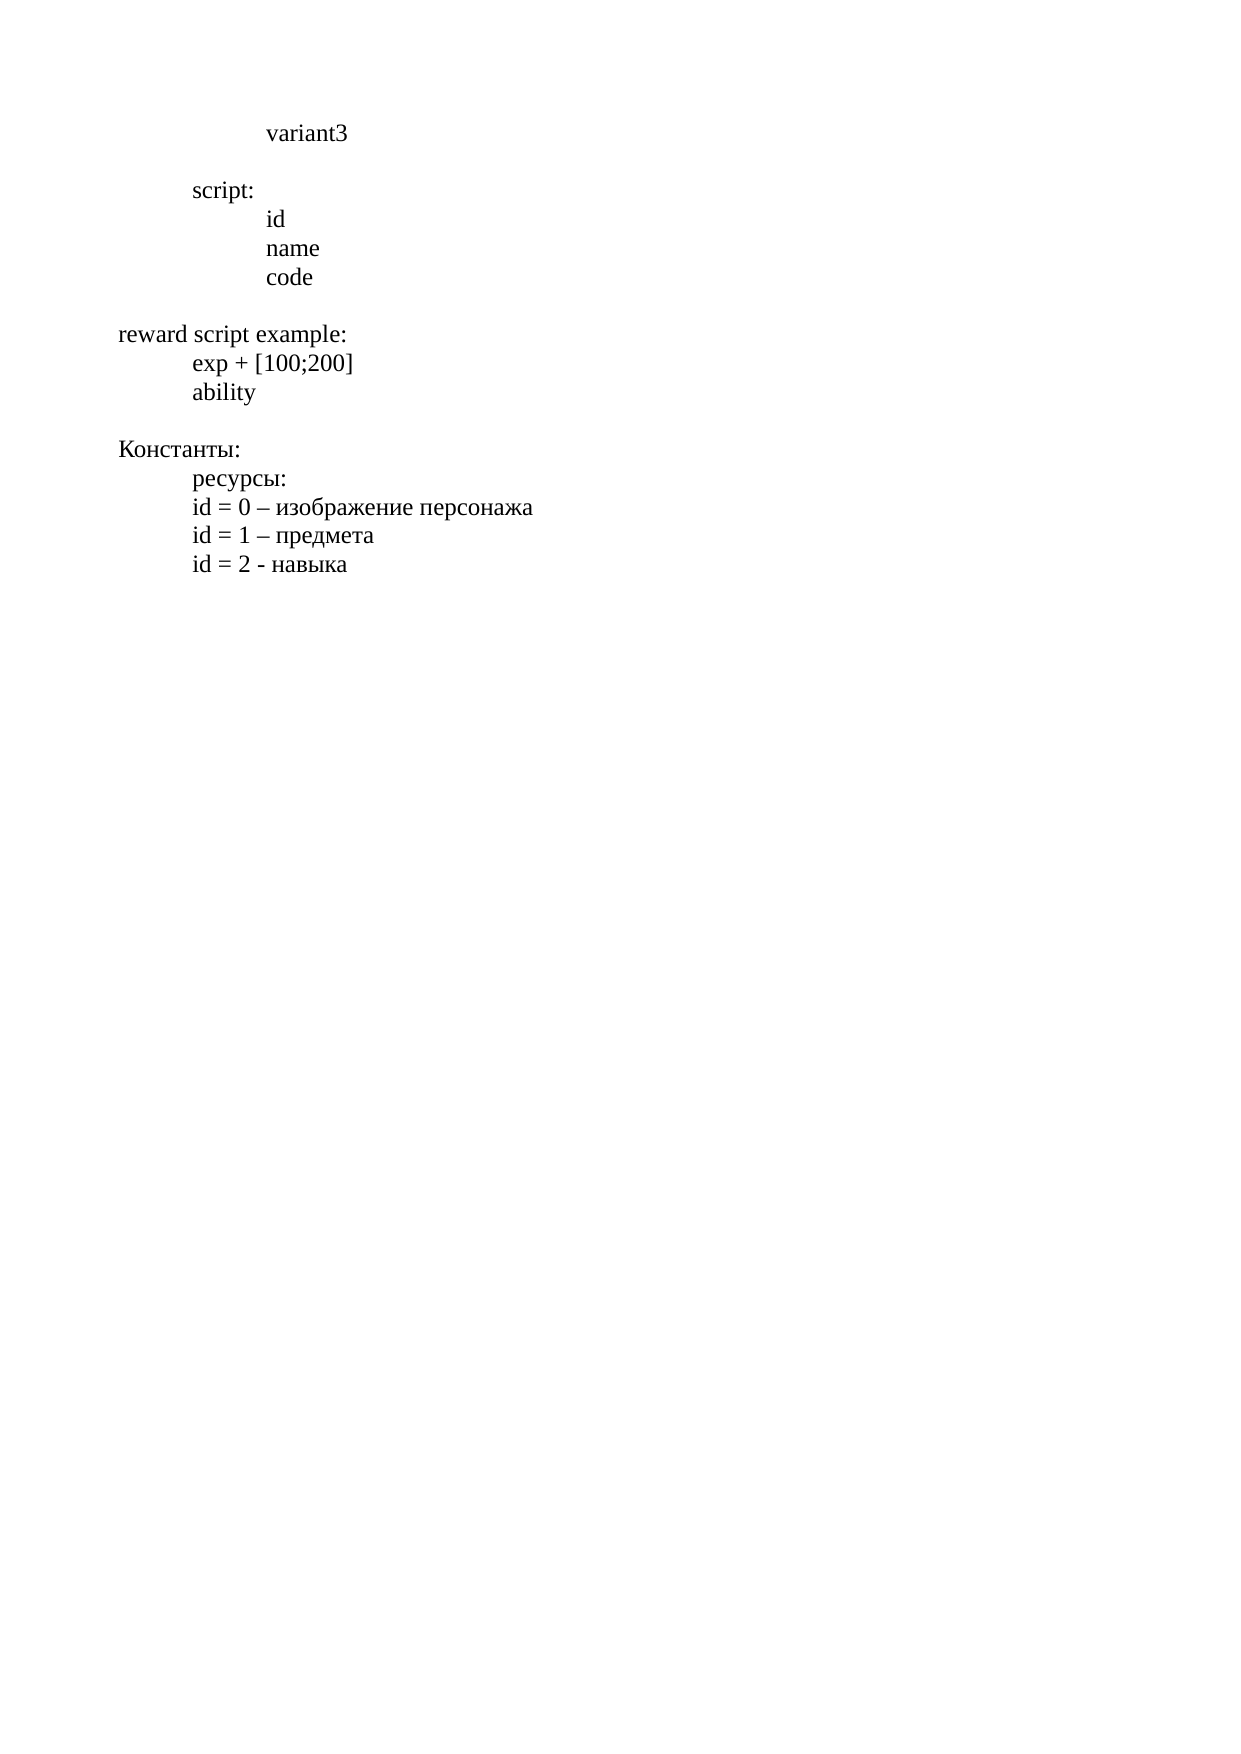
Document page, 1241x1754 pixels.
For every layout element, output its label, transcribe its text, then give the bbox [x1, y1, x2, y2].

text script: [118, 176, 1122, 204]
text Константы: [118, 434, 1122, 463]
text ability [118, 377, 1122, 406]
text ресурсы: [118, 463, 1122, 492]
text id = 2 - навыка [118, 549, 1122, 578]
text code [118, 262, 1122, 291]
text variant3 [118, 118, 1122, 147]
text id [118, 204, 1122, 233]
text exp + [100;200] [118, 348, 1122, 377]
text id = 0 – изображение персонажа [118, 492, 1122, 521]
text reward script example: [118, 319, 1122, 348]
text name [118, 233, 1122, 262]
text id = 1 – предмета [118, 521, 1122, 549]
